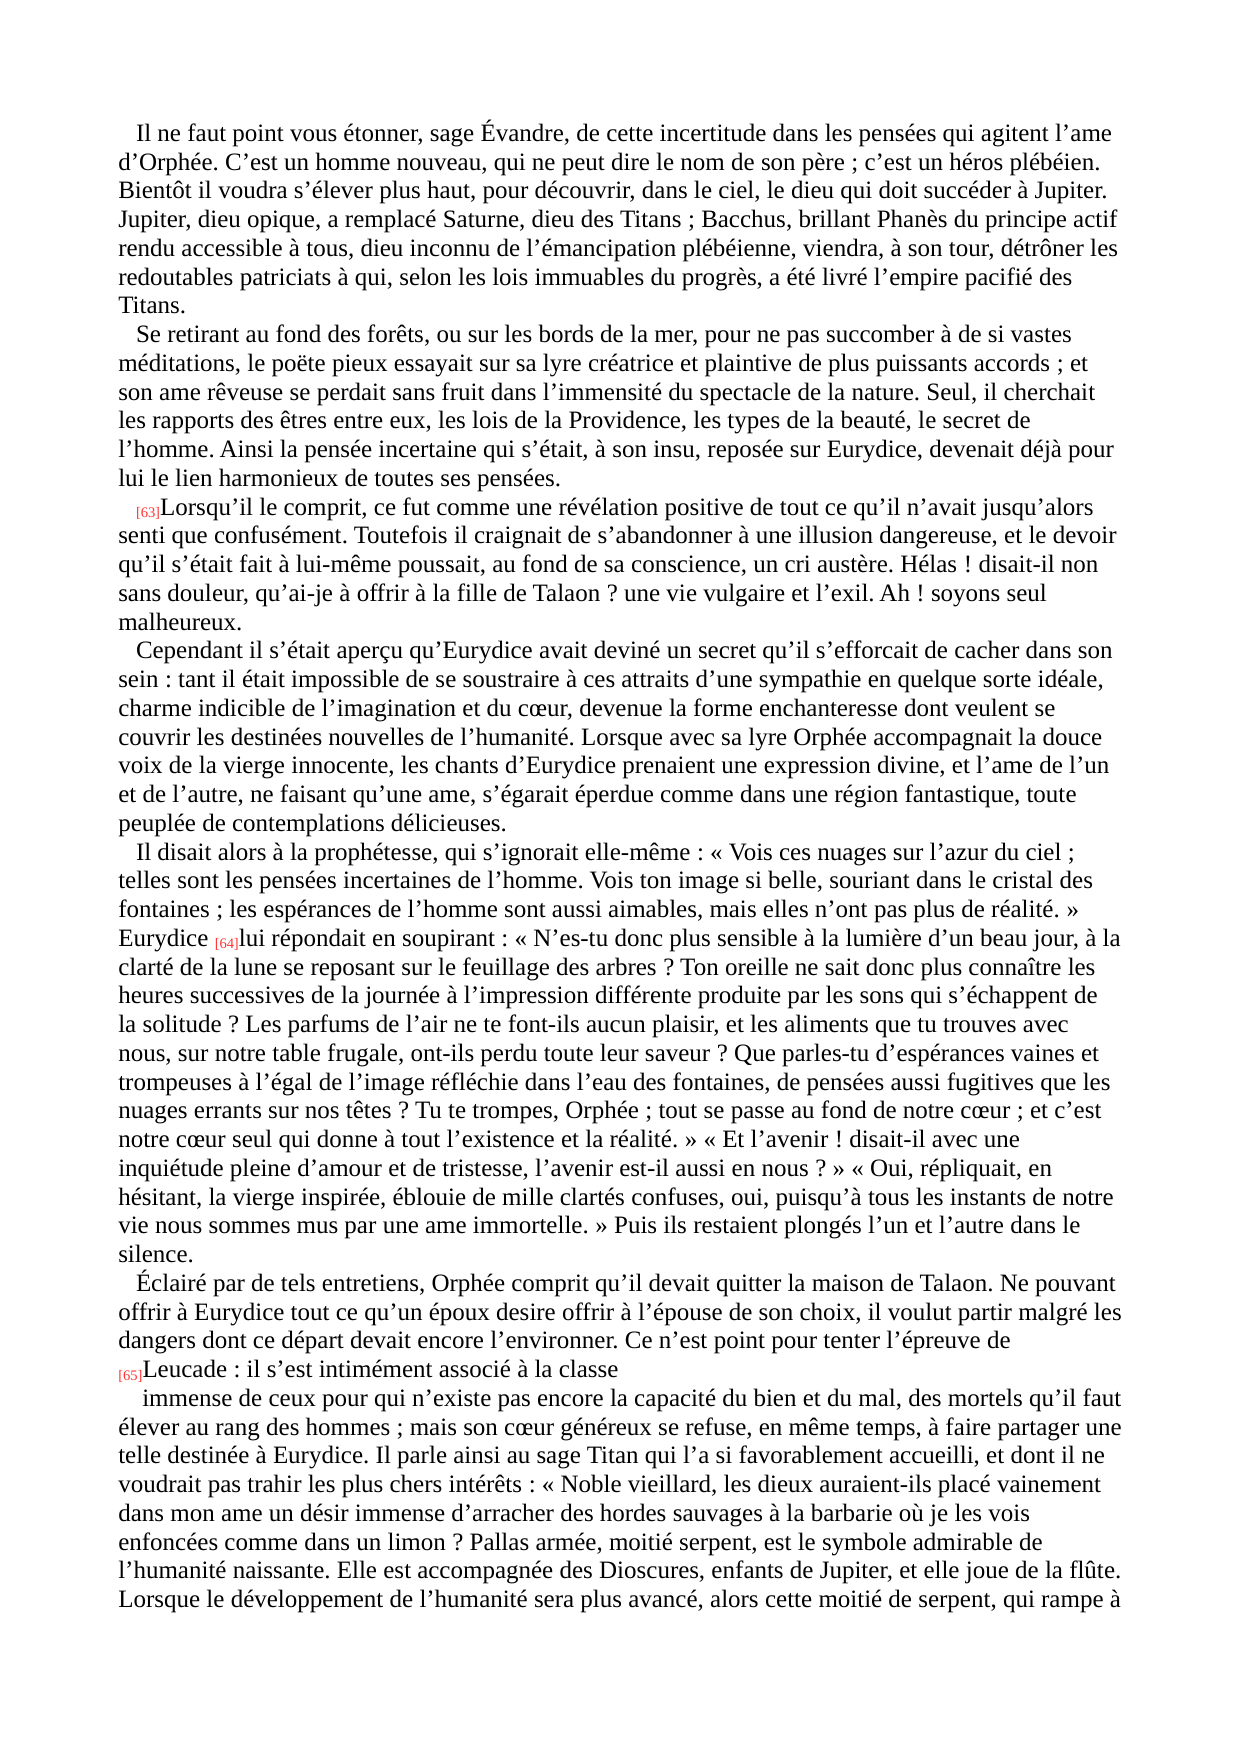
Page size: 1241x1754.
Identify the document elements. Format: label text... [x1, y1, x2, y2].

text Cependant il s’était aperçu qu’Eurydice avait deviné un secret qu’il s’efforcait de cacher dans son sein : tant il était impossible de se soustraire à ces attraits d’une sympathie en quelque sorte idéale, charme indicible de l’imagination et du cœur, devenue la forme enchanteresse dont veulent se couvrir les destinées nouvelles de l’humanité. Lorsque avec sa lyre Orphée accompagnait la douce voix de la vierge innocente, les chants d’Eurydice prenaient une expression divine, et l’ame de l’un et de l’autre, ne faisant qu’une ame, s’égarait éperdue comme dans une région fantastique, toute peuplée de contemplations délicieuses. [118, 636, 1122, 837]
text Éclairé par de tels entretiens, Orphée comprit qu’il devait quitter la maison de Talaon. Ne pouvant offrir à Eurydice tout ce qu’un époux desire offrir à l’épouse de son choix, il voulut partir malgré les dangers dont ce départ devait encore l’environner. Ce n’est point pour tenter l’épreuve de [65]Leucade : il s’est intimément associé à la classe [118, 1268, 1122, 1383]
text [63]Lorsqu’il le comprit, ce fut comme une révélation positive de tout ce qu’il n’avait jusqu’alors senti que confusément. Toutefois il craignait de s’abandonner à une illusion dangereuse, et le devoir qu’il s’était fait à lui-même poussait, au fond de sa conscience, un cri austère. Hélas ! disait-il non sans douleur, qu’ai-je à offrir à la fille de Talaon ? une vie vulgaire et l’exil. Ah ! soyons seul malheureux. [118, 492, 1122, 636]
text Il disait alors à la prophétesse, qui s’ignorait elle-même : « Vois ces nuages sur l’azur du ciel ; telles sont les pensées incertaines de l’homme. Vois ton image si belle, souriant dans le cristal des fontaines ; les espérances de l’homme sont aussi aimables, mais elles n’ont pas plus de réalité. » Eurydice [64]lui répondait en soupirant : « N’es-tu donc plus sensible à la lumière d’un beau jour, à la clarté de la lune se reposant sur le feuillage des arbres ? Ton oreille ne sait donc plus connaître les heures successives de la journée à l’impression différente produite par les sons qui s’échappent de la solitude ? Les parfums de l’air ne te font-ils aucun plaisir, et les aliments que tu trouves avec nous, sur notre table frugale, ont-ils perdu toute leur saveur ? Que parles-tu d’espérances vaines et trompeuses à l’égal de l’image réfléchie dans l’eau des fontaines, de pensées aussi fugitives que les nuages errants sur nos têtes ? Tu te trompes, Orphée ; tout se passe au fond de notre cœur ; et c’est notre cœur seul qui donne à tout l’existence et la réalité. » « Et l’avenir ! disait-il avec une inquiétude pleine d’amour et de tristesse, l’avenir est-il aussi en nous ? » « Oui, répliquait, en hésitant, la vierge inspirée, éblouie de mille clartés confuses, oui, puisqu’à tous les instants de notre vie nous sommes mus par une ame immortelle. » Puis ils restaient plongés l’un et l’autre dans le silence. [118, 837, 1122, 1268]
text Il ne faut point vous étonner, sage Évandre, de cette incertitude dans les pensées qui agitent l’ame d’Orphée. C’est un homme nouveau, qui ne peut dire le nom de son père ; c’est un héros plébéien. Bientôt il voudra s’élever plus haut, pour découvrir, dans le ciel, le dieu qui doit succéder à Jupiter. Jupiter, dieu opique, a remplacé Saturne, dieu des Titans ; Bacchus, brillant Phanès du principe actif rendu accessible à tous, dieu inconnu de l’émancipation plébéienne, viendra, à son tour, détrôner les redoutables patriciats à qui, selon les lois immuables du progrès, a été livré l’empire pacifié des Titans. [118, 118, 1122, 319]
text immense de ceux pour qui n’existe pas encore la capacité du bien et du mal, des mortels qu’il faut élever au rang des hommes ; mais son cœur généreux se refuse, en même temps, à faire partager une telle destinée à Eurydice. Il parle ainsi au sage Titan qui l’a si favorablement accueilli, et dont il ne voudrait pas trahir les plus chers intérêts : « Noble vieillard, les dieux auraient-ils placé vainement dans mon ame un désir immense d’arracher des hordes sauvages à la barbarie où je les vois enfoncées comme dans un limon ? Pallas armée, moitié serpent, est le symbole admirable de l’humanité naissante. Elle est accompagnée des Dioscures, enfants de Jupiter, et elle joue de la flûte. Lorsque le développement de l’humanité sera plus avancé, alors cette moitié de serpent, qui rampe à [118, 1383, 1122, 1613]
text Se retirant au fond des forêts, ou sur les bords de la mer, pour ne pas succomber à de si vastes méditations, le poëte pieux essayait sur sa lyre créatrice et plaintive de plus puissants accords ; et son ame rêveuse se perdait sans fruit dans l’immensité du spectacle de la nature. Seul, il cherchait les rapports des êtres entre eux, les lois de la Providence, les types de la beauté, le secret de l’homme. Ainsi la pensée incertaine qui s’était, à son insu, reposée sur Eurydice, devenait déjà pour lui le lien harmonieux de toutes ses pensées. [118, 319, 1122, 492]
